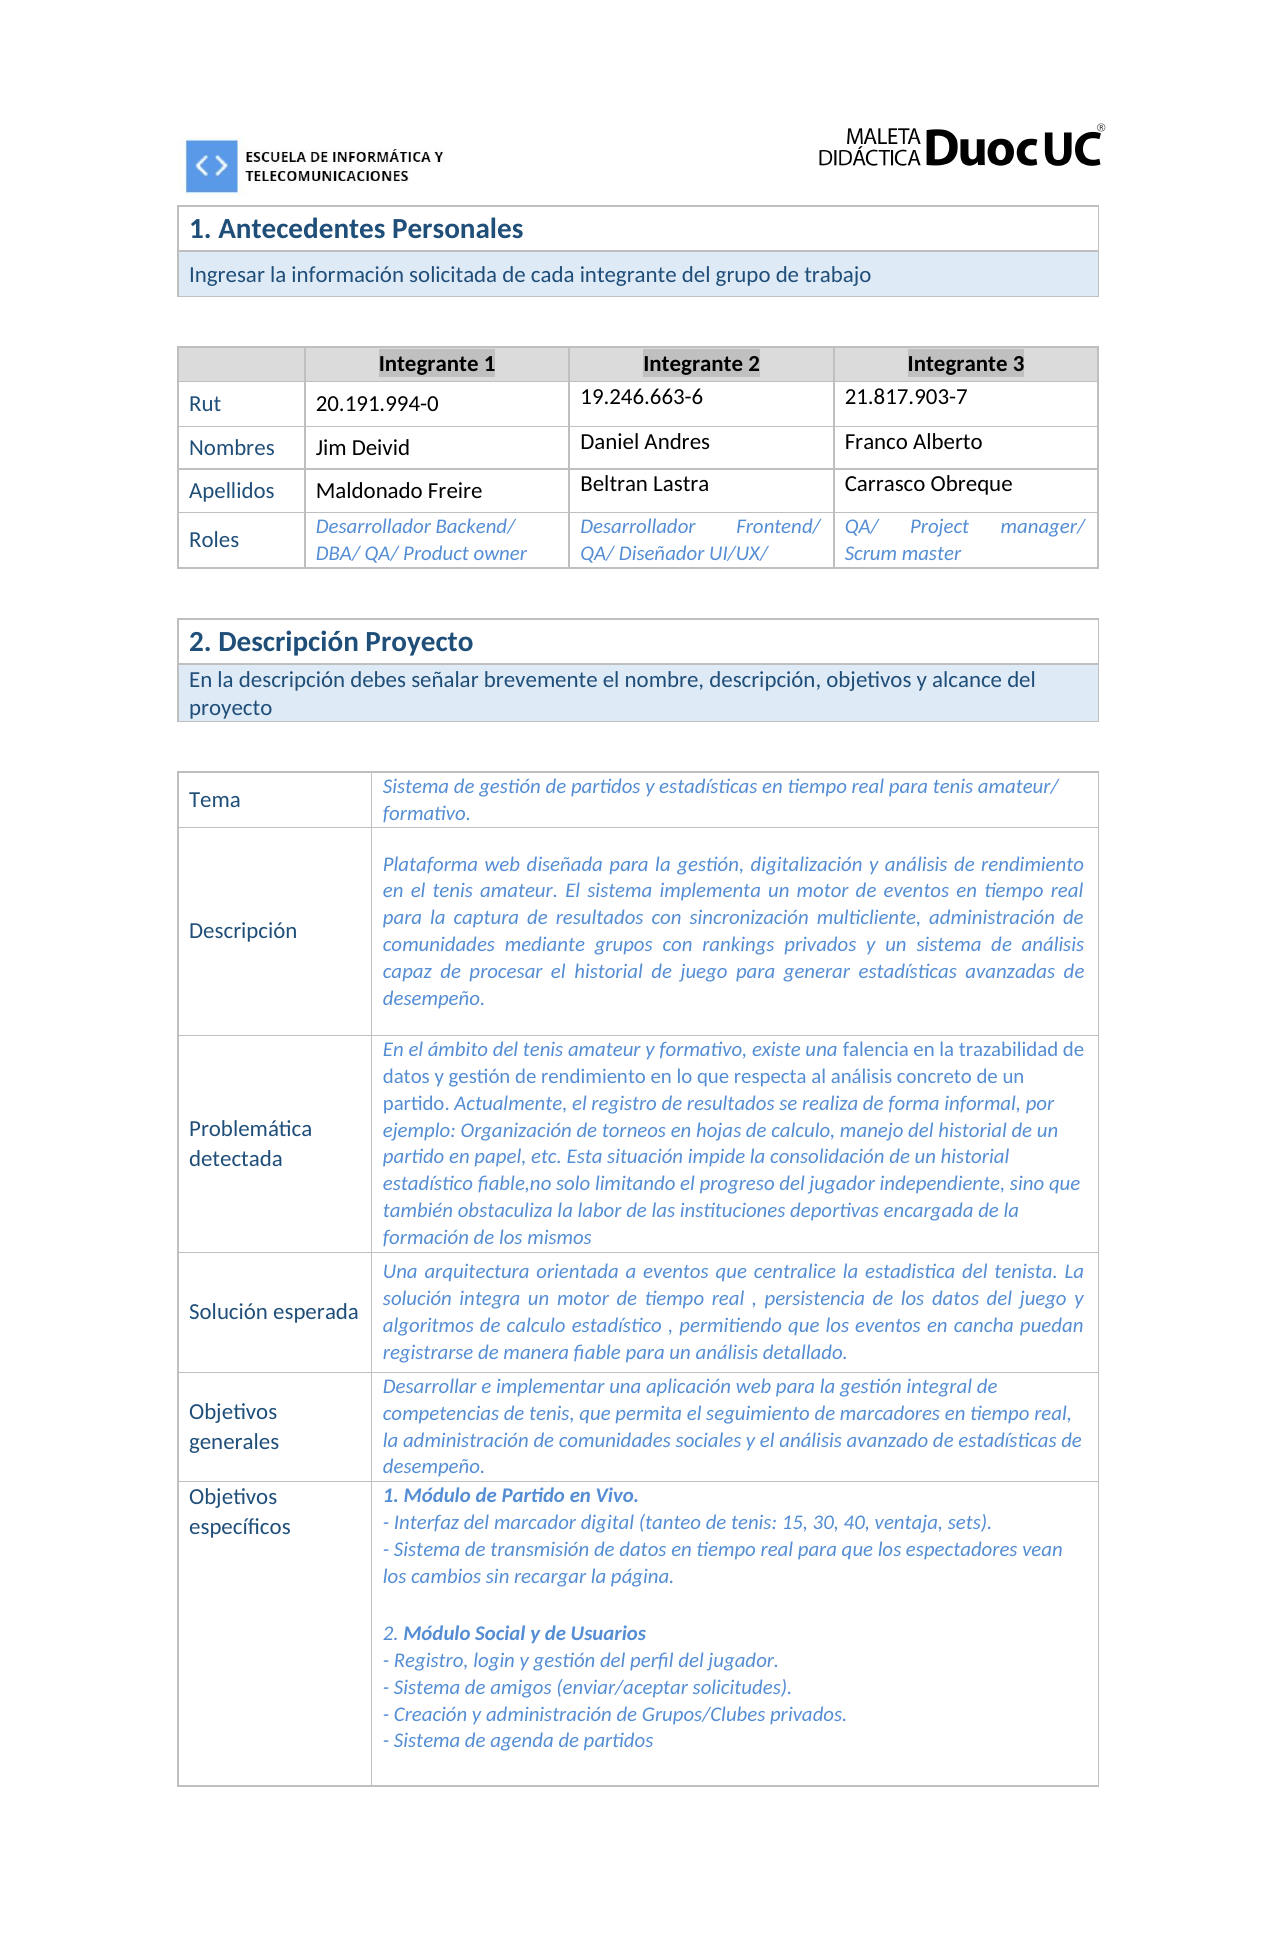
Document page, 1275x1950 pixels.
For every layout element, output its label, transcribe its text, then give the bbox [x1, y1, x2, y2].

table_cell Descripción [179, 828, 371, 1034]
table_cell Maldonado Freire [306, 470, 568, 512]
table_header Integrante 2 [570, 348, 833, 381]
table_cell Roles [179, 513, 304, 567]
table_cell Franco Alberto [835, 427, 1097, 468]
table_cell En la descripción debes señalar brevemente el nombre, descripción, objetivos y alcance del proyecto [179, 665, 1098, 721]
table_cell Daniel Andres [570, 427, 833, 468]
table_cell Rut [179, 382, 304, 426]
table_cell Apellidos [179, 470, 304, 512]
table_cell Problemática detectada [179, 1036, 371, 1251]
table_header 1. Antecedentes Personales [179, 207, 1098, 250]
table_cell Objetivos específicos [179, 1482, 371, 1785]
table_cell 21.817.903-7 [835, 382, 1097, 426]
table_header Integrante 1 [306, 348, 568, 381]
table_cell Plataforma web diseñada para la gestión, digitalización y análisis de rendimiento en el tenis amateur. El sistema implementa un motor de eventos en tiempo real para la captura de resultados con sincronización multicliente, administración de comunidades mediante grupos con rankings privados y un sistema de análisis capaz de procesar el historial de juego para generar estadísticas avanzadas de desempeño. [372, 828, 1098, 1034]
table_cell 1. Módulo de Partido en Vivo. - Interfaz del marcador digital (tanteo de tenis: 15, 30, 40, ventaja, sets). - Sistema de transmisión de datos en tiempo real para que los espectadores vean los cambios sin recargar la página. 2. Módulo Social y de Usuarios - Registro, login y gestión del perfil del jugador. - Sistema de amigos (enviar/aceptar solicitudes). - Creación y administración de Grupos/Clubes privados. - Sistema de agenda de partidos [372, 1482, 1098, 1785]
table_cell Objetivos generales [179, 1373, 371, 1481]
table_cell Jim Deivid [306, 427, 568, 468]
table_cell Beltran Lastra [570, 470, 833, 512]
table_cell En el ámbito del tenis amateur y formativo, existe una falencia en la trazabilidad de datos y gestión de rendimiento en lo que respecta al análisis concreto de un partido. Actualmente, el registro de resultados se realiza de forma informal, por ejemplo: Organización de torneos en hojas de calculo, manejo del historial de un partido en papel, etc. Esta situación impide la consolidación de un historial estadístico fiable,no solo limitando el progreso del jugador independiente, sino que también obstaculiza la labor de las instituciones deportivas encargada de la formación de los mismos [372, 1036, 1098, 1251]
table_header Integrante 3 [835, 348, 1097, 381]
table_cell Desarrollador Backend/ DBA/ QA/ Product owner [306, 513, 568, 567]
table_cell QA/ Project manager/ Scrum master [835, 513, 1097, 567]
table_cell Una arquitectura orientada a eventos que centralice la estadistica del tenista. La solución integra un motor de tiempo real , persistencia de los datos del juego y algoritmos de calculo estadístico , permitiendo que los eventos en cancha puedan registrarse de manera fiable para un análisis detallado. [372, 1253, 1098, 1371]
table_header Tema [179, 773, 371, 827]
table_header Sistema de gestión de partidos y estadísticas en tiempo real para tenis amateur/ formativo. [372, 773, 1098, 827]
table_cell Nombres [179, 427, 304, 468]
table_cell Solución esperada [179, 1253, 371, 1371]
table_cell Carrasco Obreque [835, 470, 1097, 512]
table_header [179, 348, 304, 381]
table_cell 20.191.994-0 [306, 382, 568, 426]
table_cell Ingresar la información solicitada de cada integrante del grupo de trabajo [179, 252, 1098, 296]
table_cell 19.246.663-6 [570, 382, 833, 426]
table_header 2. Descripción Proyecto [179, 620, 1098, 663]
table_cell Desarrollar e implementar una aplicación web para la gestión integral de competencias de tenis, que permita el seguimiento de marcadores en tiempo real, la administración de comunidades sociales y el análisis avanzado de estadísticas de desempeño. [372, 1373, 1098, 1481]
table_cell Desarrollador Frontend/ QA/ Diseñador UI/UX/ [570, 513, 833, 567]
